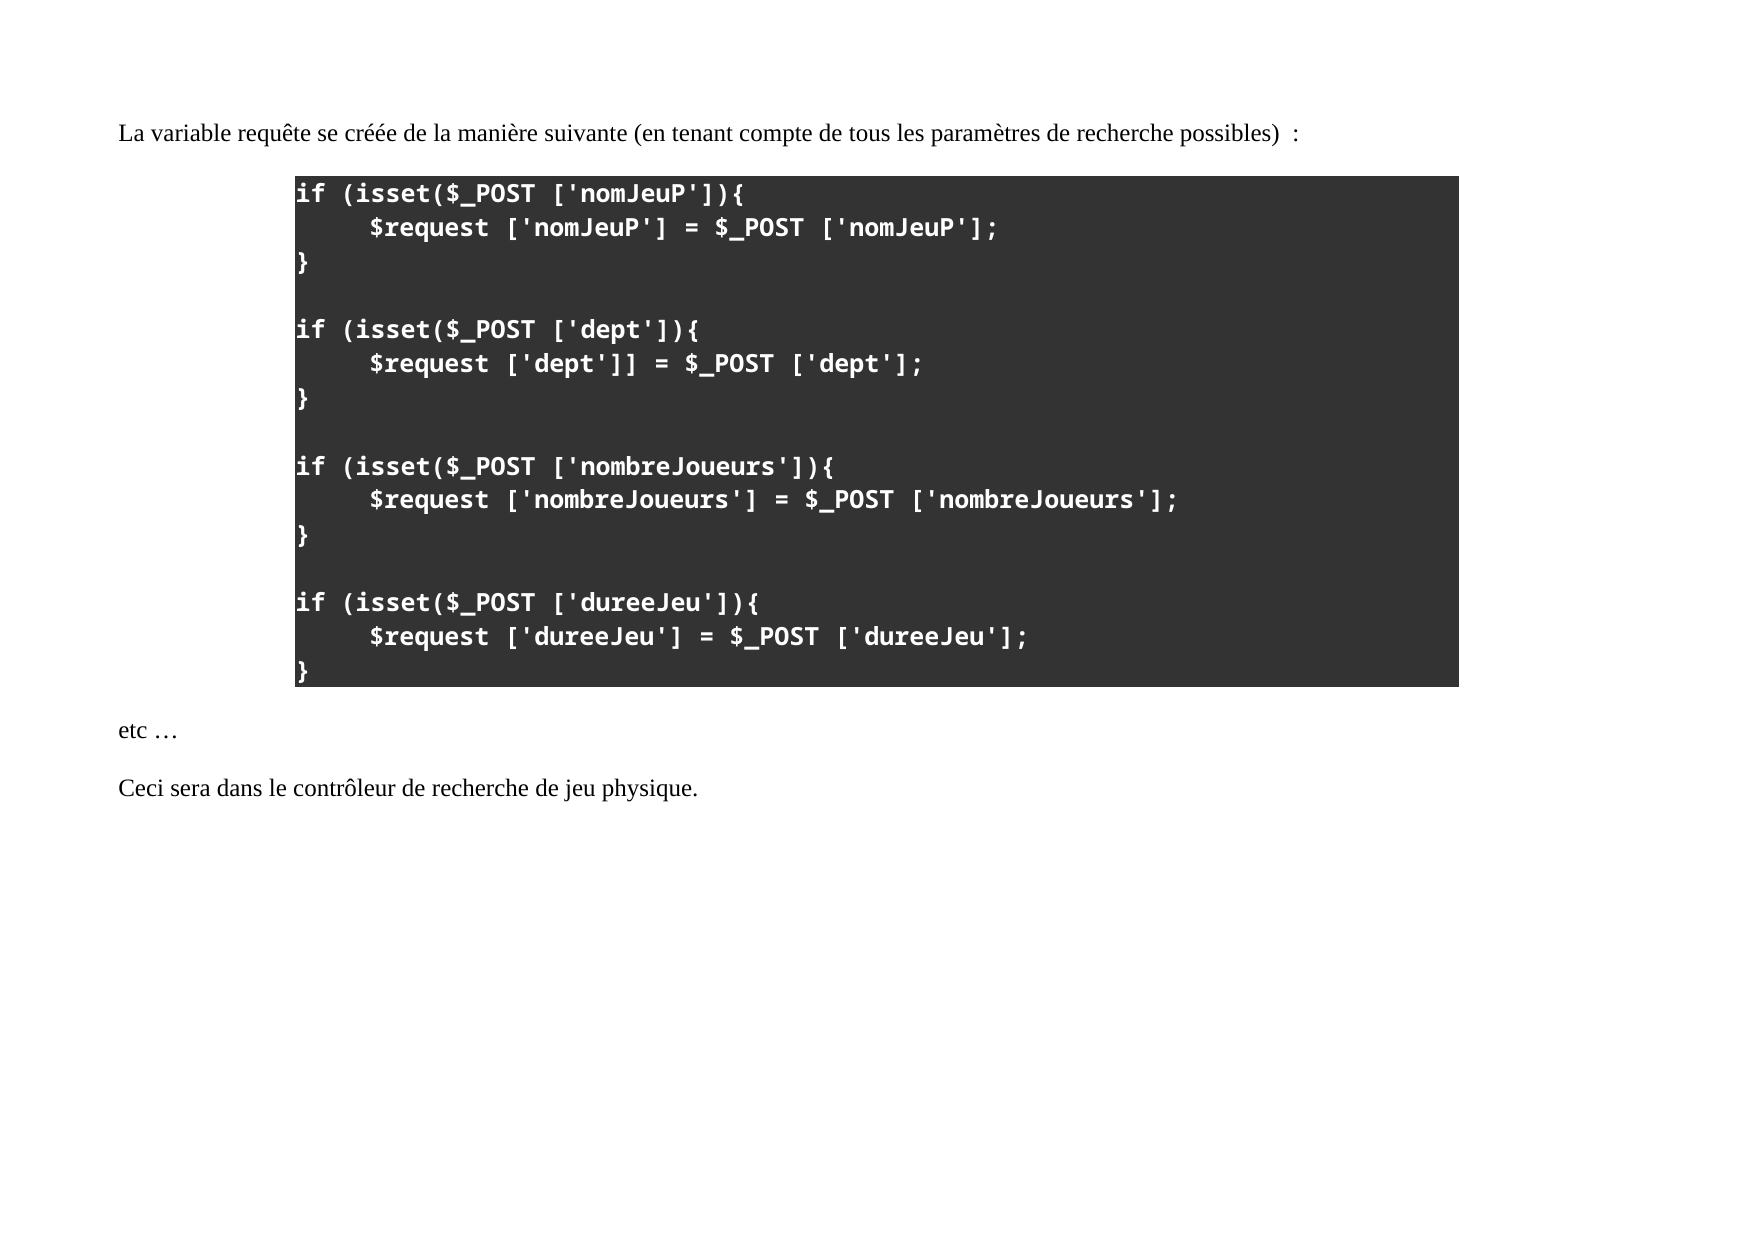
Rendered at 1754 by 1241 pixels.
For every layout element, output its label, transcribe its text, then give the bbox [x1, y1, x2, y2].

text etc … [118, 715, 1636, 744]
text La variable requête se créée de la manière suivante (en tenant compte de tous les paramètres de recherche possibles) : [118, 118, 1636, 147]
text } [295, 380, 1459, 414]
text } [295, 652, 1459, 687]
text if (isset($_POST ['nombreJoueurs']){ [295, 448, 1459, 482]
text if (isset($_POST ['nomJeuP']){ [295, 176, 1459, 210]
text $request ['nombreJoueurs'] = $_POST ['nombreJoueurs']; [295, 482, 1459, 516]
text $request ['dureeJeu'] = $_POST ['dureeJeu']; [295, 618, 1459, 652]
text } [295, 244, 1459, 278]
text Ceci sera dans le contrôleur de recherche de jeu physique. [118, 773, 1636, 802]
text if (isset($_POST ['dureeJeu']){ [295, 584, 1459, 618]
text if (isset($_POST ['dept']){ [295, 312, 1459, 346]
text $request ['dept']] = $_POST ['dept']; [295, 346, 1459, 380]
text } [295, 516, 1459, 550]
text $request ['nomJeuP'] = $_POST ['nomJeuP']; [295, 210, 1459, 244]
